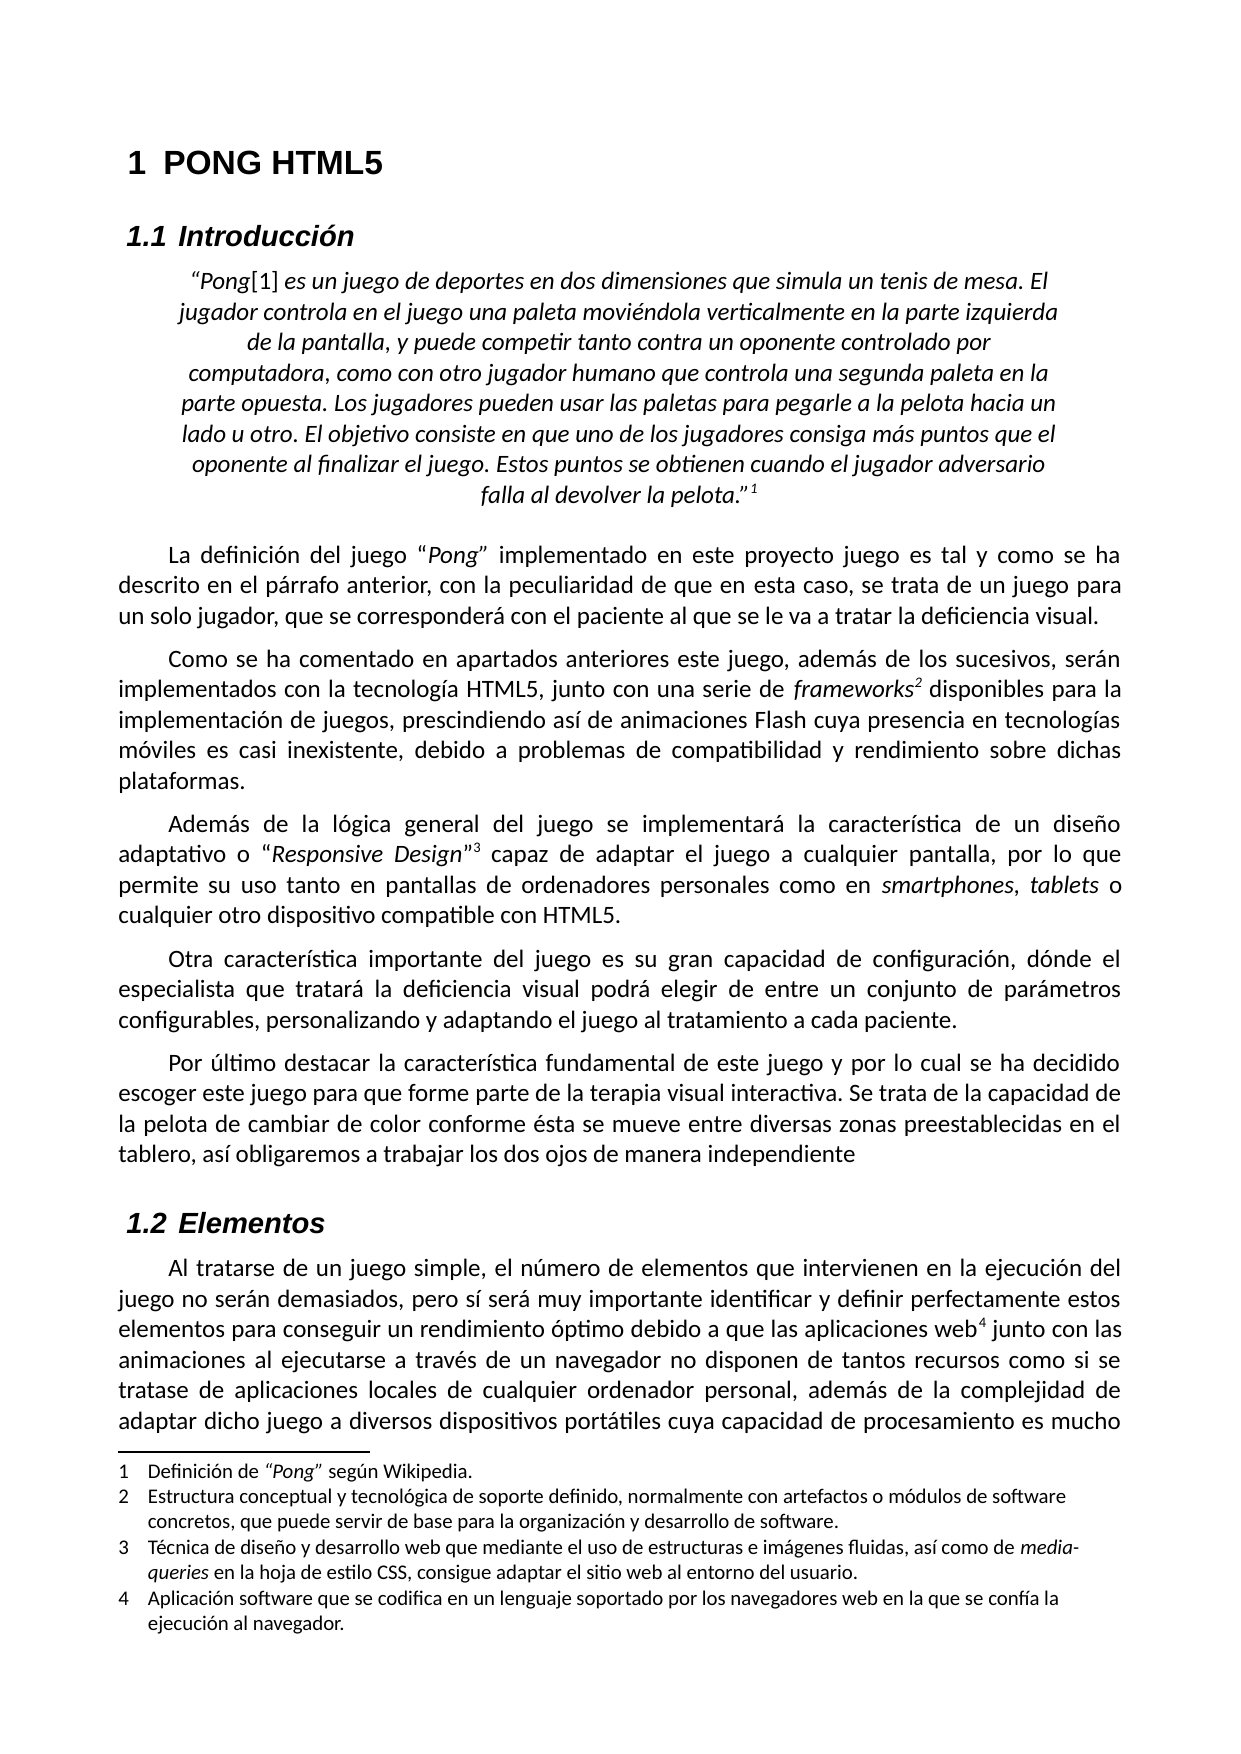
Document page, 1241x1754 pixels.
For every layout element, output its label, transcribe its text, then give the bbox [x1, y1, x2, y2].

text Estructura conceptual y tecnológica de soporte definido, normalmente con artefactos o módulos de software concretos, que puede servir de base para la organización y desarrollo de software. [118, 1483, 1122, 1534]
text Por último destacar la característica fundamental de este juego y por lo cual se ha decidido escoger este juego para que forme parte de la terapia visual interactiva. Se trata de la capacidad de la pelota de cambiar de color conforme ésta se mueve entre diversas zonas preestablecidas en el tablero, así obligaremos a trabajar los dos ojos de manera independiente [118, 1047, 1122, 1169]
text Aplicación software que se codifica en un lenguaje soportado por los navegadores web en la que se confía la ejecución al navegador. [118, 1585, 1122, 1636]
text Al tratarse de un juego simple, el número de elementos que intervienen en la ejecución del juego no serán demasiados, pero sí será muy importante identificar y definir perfectamente estos elementos para conseguir un rendimiento óptimo debido a que las aplicaciones web junto con las animaciones al ejecutarse a través de un navegador no disponen de tantos recursos como si se tratase de aplicaciones locales de cualquier ordenador personal, además de la complejidad de adaptar dicho juego a diversos dispositivos portátiles cuya capacidad de procesamiento es mucho [118, 1252, 1122, 1436]
text Además de la lógica general del juego se implementará la característica de un diseño adaptativo o “Responsive Design” capaz de adaptar el juego a cualquier pantalla, por lo que permite su uso tanto en pantallas de ordenadores personales como en smartphones, tablets o cualquier otro dispositivo compatible con HTML5. [118, 808, 1122, 930]
text Otra característica importante del juego es su gran capacidad de configuración, dónde el especialista que tratará la deficiencia visual podrá elegir de entre un conjunto de parámetros configurables, personalizando y adaptando el juego al tratamiento a cada paciente. [118, 943, 1122, 1034]
text “Pong[1] es un juego de deportes en dos dimensiones que simula un tenis de mesa. El jugador controla en el juego una paleta moviéndola verticalmente en la parte izquierda de la pantalla, y puede competir tanto contra un oponente controlado por computadora, como con otro jugador humano que controla una segunda paleta en la parte opuesta. Los jugadores pueden usar las paletas para pegarle a la pelota hacia un lado u otro. El objetivo consiste en que uno de los jugadores consiga más puntos que el oponente al finalizar el juego. Estos puntos se obtienen cuando el jugador adversario falla al devolver la pelota.” [177, 265, 1063, 509]
subtitle Introducción [118, 219, 1122, 253]
text La definición del juego “Pong” implementado en este proyecto juego es tal y como se ha descrito en el párrafo anterior, con la peculiaridad de que en esta caso, se trata de un juego para un solo jugador, que se corresponderá con el paciente al que se le va a tratar la deficiencia visual. [118, 539, 1122, 631]
text Definición de “Pong” según Wikipedia. [118, 1458, 1122, 1483]
subtitle PONG HTML5 [118, 143, 1122, 182]
text Técnica de diseño y desarrollo web que mediante el uso de estructuras e imágenes fluidas, así como de media-queries en la hoja de estilo CSS, consigue adaptar el sitio web al entorno del usuario. [118, 1534, 1122, 1585]
text Como se ha comentado en apartados anteriores este juego, además de los sucesivos, serán implementados con la tecnología HTML5, junto con una serie de frameworks disponibles para la implementación de juegos, prescindiendo así de animaciones Flash cuya presencia en tecnologías móviles es casi inexistente, debido a problemas de compatibilidad y rendimiento sobre dichas plataformas. [118, 643, 1122, 796]
subtitle Elementos [118, 1206, 1122, 1240]
